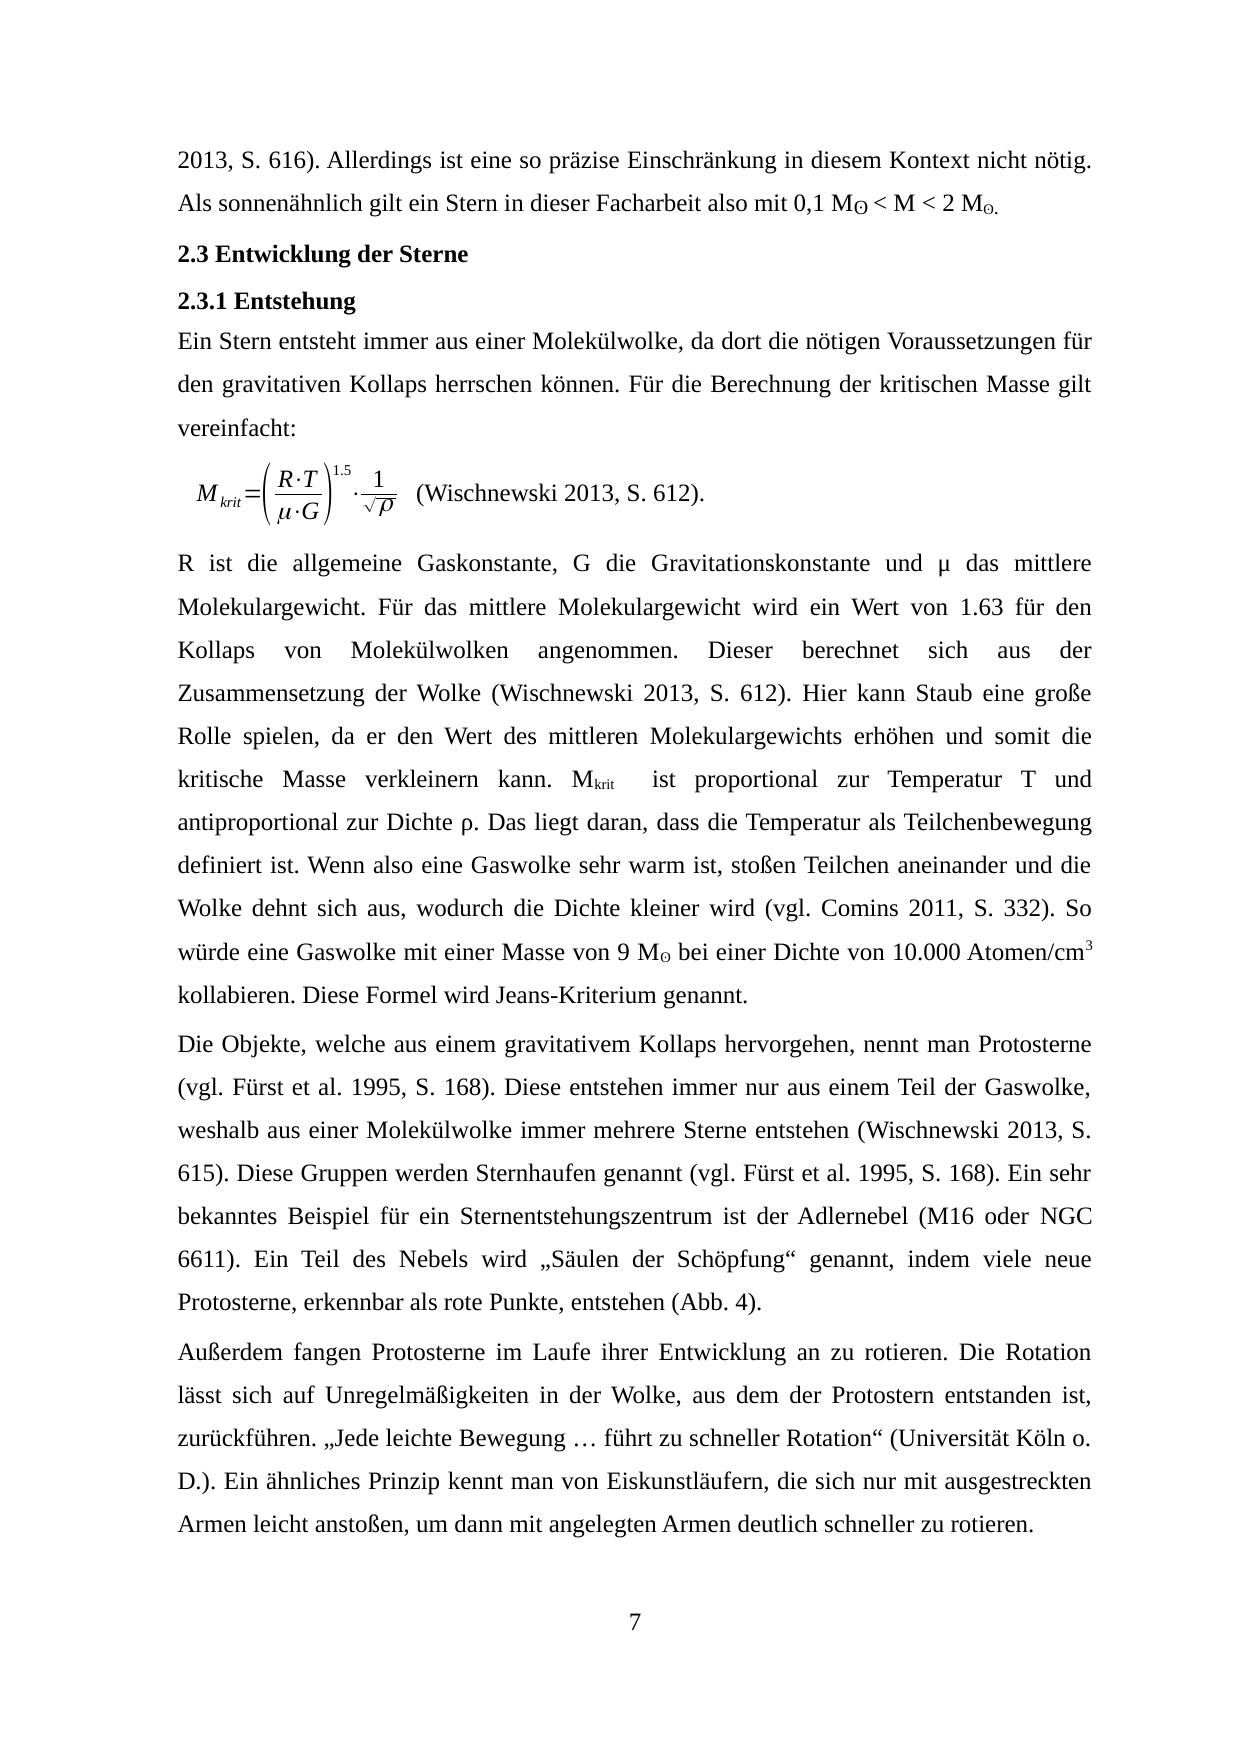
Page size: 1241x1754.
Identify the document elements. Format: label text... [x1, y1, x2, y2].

text R ist die allgemeine Gaskonstante, G die Gravitationskonstante und μ das mittlere Molekulargewicht. Für das mittlere Molekulargewicht wird ein Wert von 1.63 für den Kollaps von Molekülwolken angenommen. Dieser berechnet sich aus der Zusammensetzung der Wolke (Wischnewski 2013, S. 612). Hier kann Staub eine große Rolle spielen, da er den Wert des mittleren Molekulargewichts erhöhen und somit die kritische Masse verkleinern kann. Mkrit ist proportional zur Temperatur T und antiproportional zur Dichte ρ. Das liegt daran, dass die Temperatur als Teilchenbewegung definiert ist. Wenn also eine Gaswolke sehr warm ist, stoßen Teilchen aneinander und die Wolke dehnt sich aus, wodurch die Dichte kleiner wird (vgl. Comins 2011, S. 332). So würde eine Gaswolke mit einer Masse von 9 Mʘ bei einer Dichte von 10.000 Atomen/cm3 kollabieren. Diese Formel wird Jeans-Kriterium genannt. [177, 548, 1093, 1008]
text Ein Stern entsteht immer aus einer Molekülwolke, da dort die nötigen Voraussetzungen für den gravitativen Kollaps herrschen können. Für die Berechnung der kritischen Masse gilt vereinfacht: [177, 326, 1093, 441]
text Außerdem fangen Protosterne im Laufe ihrer Entwicklung an zu rotieren. Die Rotation lässt sich auf Unregelmäßigkeiten in der Wolke, aus dem der Protostern entstanden ist, zurückführen. „Jede leichte Bewegung … führt zu schneller Rotation“ (Universität Köln o. D.). Ein ähnliches Prinzip kennt man von Eiskunstläufern, die sich nur mit ausgestreckten Armen leicht anstoßen, um dann mit angelegten Armen deutlich schneller zu rotieren. [177, 1337, 1093, 1538]
text Die Objekte, welche aus einem gravitativem Kollaps hervorgehen, nennt man Protosterne (vgl. Fürst et al. 1995, S. 168). Diese entstehen immer nur aus einem Teil der Gaswolke, weshalb aus einer Molekülwolke immer mehrere Sterne entstehen (Wischnewski 2013, S. 615). Diese Gruppen werden Sternhaufen genannt (vgl. Fürst et al. 1995, S. 168). Ein sehr bekanntes Beispiel für ein Sternentstehungszentrum ist der Adlernebel (M16 oder NGC 6611). Ein Teil des Nebels wird „Säulen der Schöpfung“ genannt, indem viele neue Protosterne, erkennbar als rote Punkte, entstehen (Abb. 4). [177, 1029, 1093, 1316]
subtitle 2.3.1 Entstehung [177, 286, 1093, 314]
text 2013, S. 616). Allerdings ist eine so präzise Einschränkung in diesem Kontext nicht nötig. Als sonnenähnlich gilt ein Stern in dieser Facharbeit also mit 0,1 Mʘ < M < 2 Mʘ. [177, 145, 1093, 218]
subtitle 2.3 Entwicklung der Sterne [177, 239, 1093, 268]
text (Wischnewski 2013, S. 612). [177, 462, 1093, 528]
